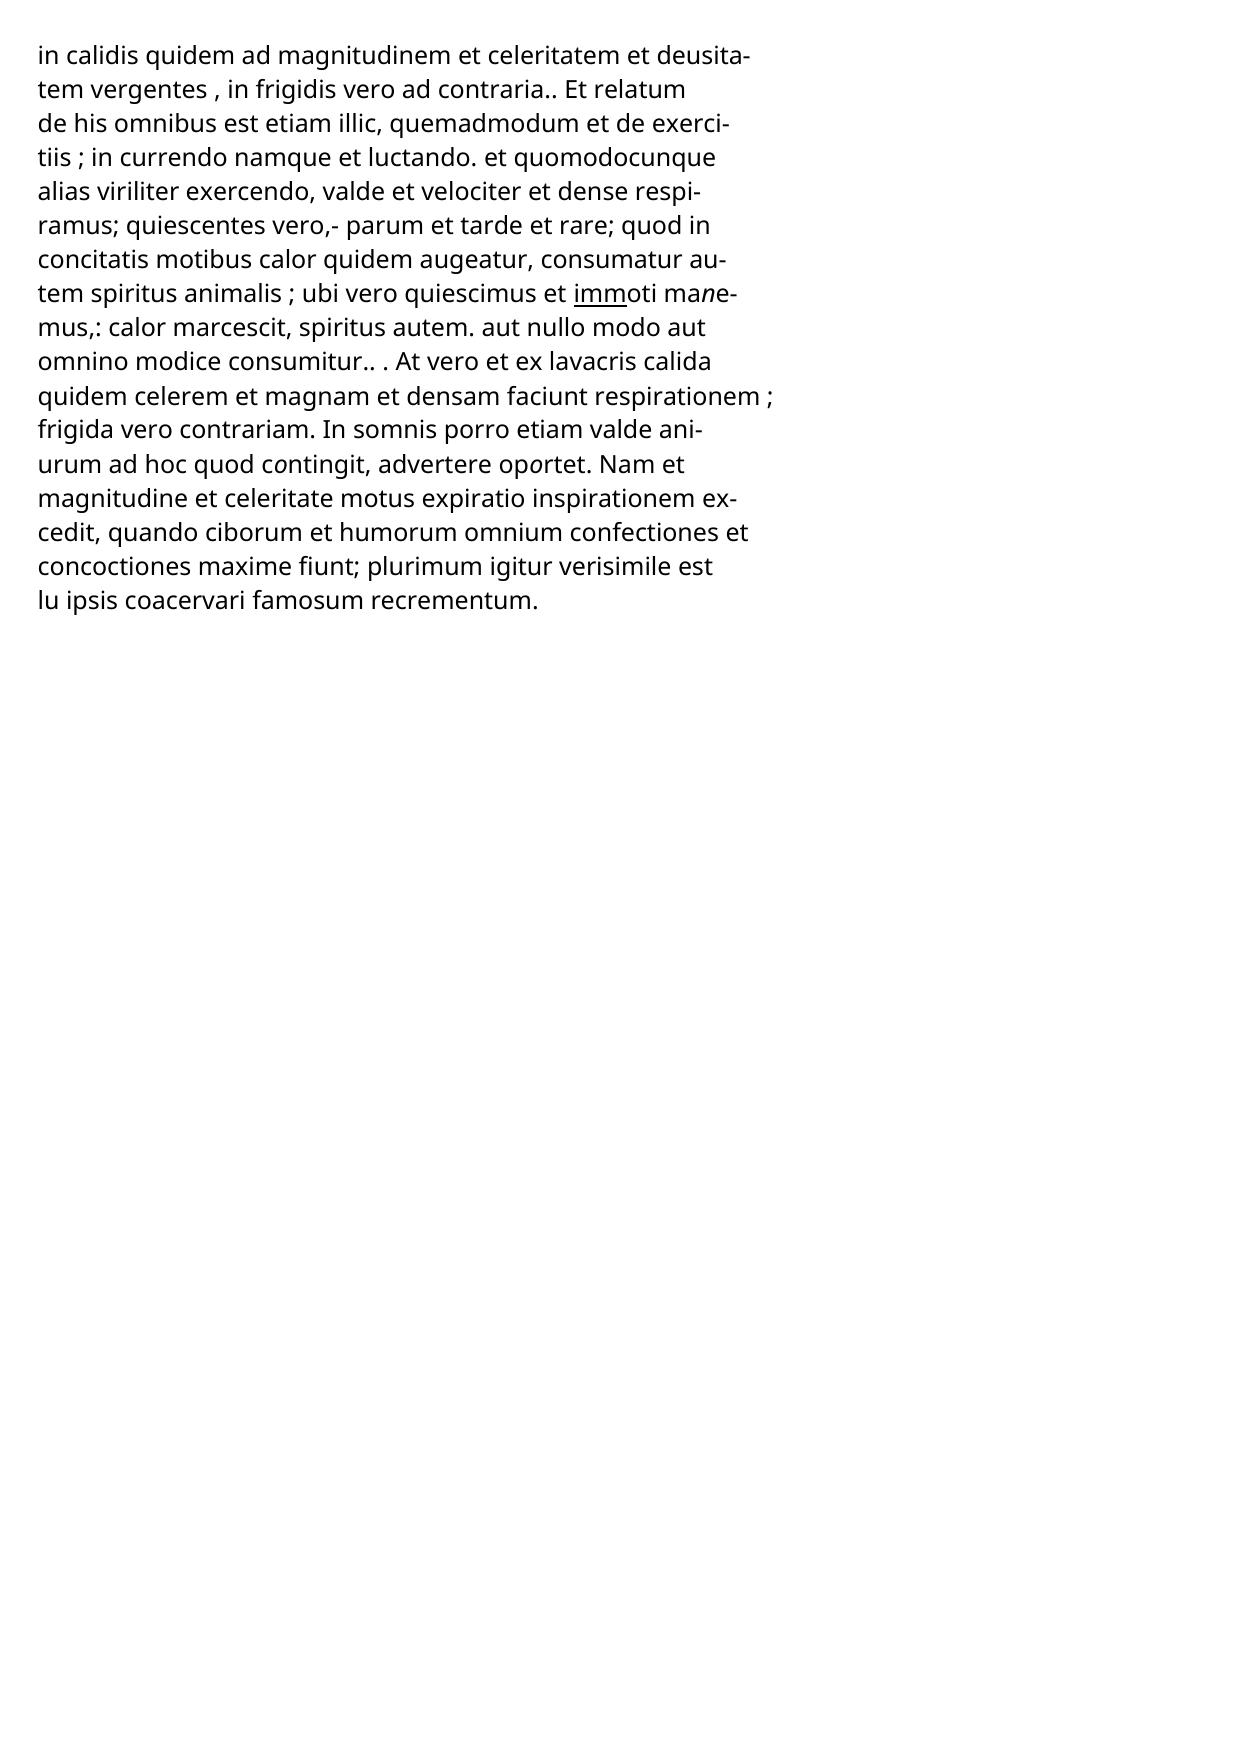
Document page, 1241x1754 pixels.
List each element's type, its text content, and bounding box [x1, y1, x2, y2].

text in calidis quidem ad magnitudinem et celeritatem et deusita- tem vergentes , in frigidis vero ad contraria.. Et relatum de his omnibus est etiam illic, quemadmodum et de exerci- tiis ; in currendo namque et luctando. et quomodocunque alias viriliter exercendo, valde et velociter et dense respi- ramus; quiescentes vero,- parum et tarde et rare; quod in concitatis motibus calor quidem augeatur, consumatur au- tem spiritus animalis ; ubi vero quiescimus et immoti mane- mus,: calor marcescit, spiritus autem. aut nullo modo aut omnino modice consumitur.. . At vero et ex lavacris calida quidem celerem et magnam et densam faciunt respirationem ; frigida vero contrariam. In somnis porro etiam valde ani- urum ad hoc quod contingit, advertere oportet. Nam et magnitudine et celeritate motus expiratio inspirationem ex- cedit, quando ciborum et humorum omnium confectiones et concoctiones maxime fiunt; plurimum igitur verisimile est lu ipsis coacervari famosum recrementum. [37, 37, 1203, 617]
